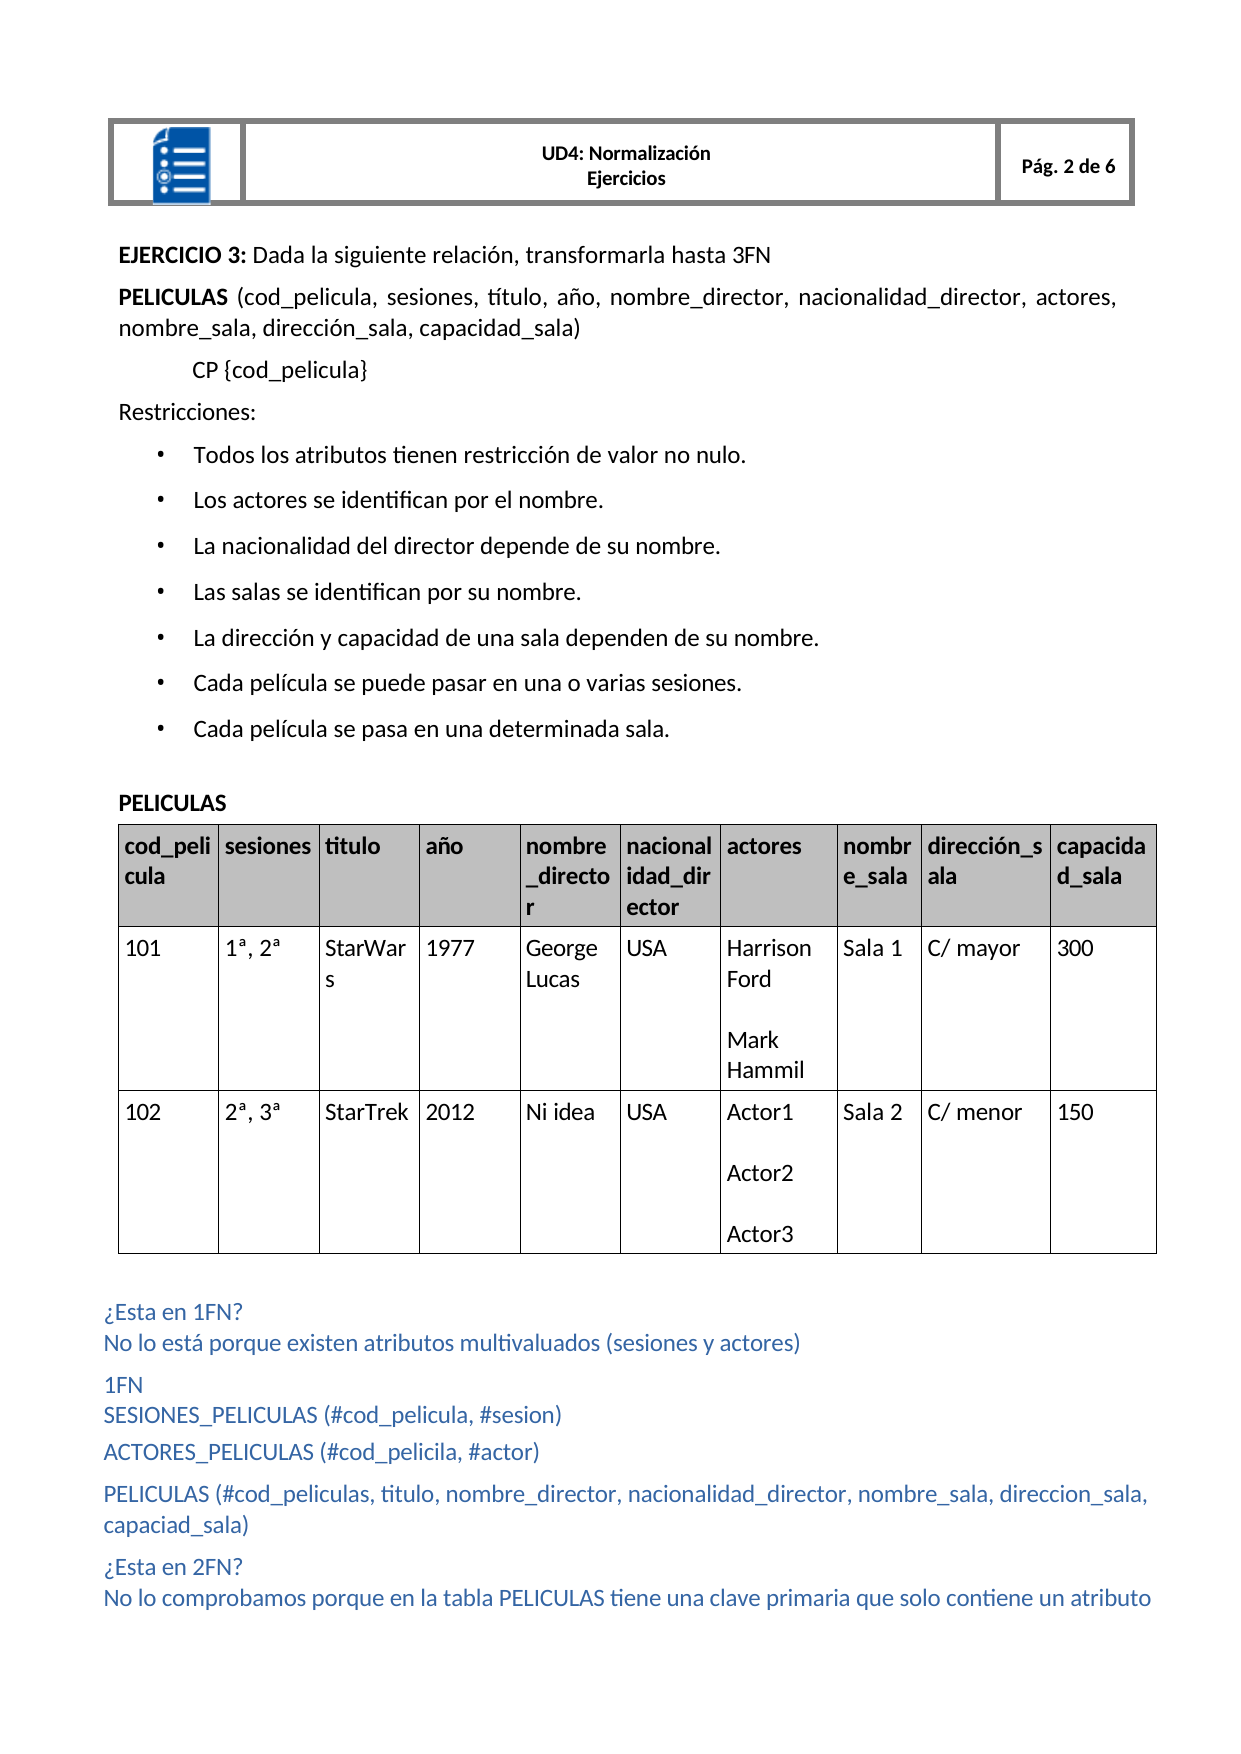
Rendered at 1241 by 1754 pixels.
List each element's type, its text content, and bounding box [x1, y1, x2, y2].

text PELICULAS (cod_pelicula, sesiones, título, año, nombre_director, nacionalidad_director, actores, nombre_sala, dirección_sala, capacidad_sala) [118, 281, 1166, 342]
table_cell 300 [1051, 927, 1156, 1090]
picture [152, 127, 211, 205]
list Las salas se identifican por su nombre. [156, 573, 1166, 607]
list Todos los atributos tienen restricción de valor no nulo. [156, 439, 1166, 469]
table_header dirección_s ala [922, 825, 1050, 926]
list PELICULAS (#cod_peliculas, titulo, nombre_director, nacionalidad_director, nombre_sala, direccion_sala, capaciad_sala) [103, 1478, 1166, 1539]
table_header titulo [320, 825, 419, 926]
table_header sesiones [219, 825, 319, 926]
table_cell C/ menor [922, 1091, 1050, 1253]
table_header cod_peli cula [119, 825, 218, 926]
table_cell George Lucas [521, 927, 620, 1090]
table_header capacida d_sala [1051, 825, 1156, 926]
table_cell Actor1 Actor2 Actor3 [721, 1091, 837, 1253]
table_cell 150 [1051, 1091, 1156, 1253]
text EJERCICIO 3: Dada la siguiente relación, transformarla hasta 3FN [118, 239, 1166, 269]
text CP {cod_pelicula} Restricciones: [118, 354, 368, 427]
table_header nombr e_sala [838, 825, 921, 926]
table_cell StarTrek [320, 1091, 419, 1253]
table_cell 1977 [420, 927, 520, 1090]
table_cell 1ª, 2ª [219, 927, 319, 1090]
list La nacionalidad del director depende de su nombre. [156, 527, 1166, 561]
list SESIONES_PELICULAS (#cod_pelicula, #sesion) [103, 1400, 1166, 1430]
table_header nacional idad_dir ector [621, 825, 720, 926]
table_cell C/ mayor [922, 927, 1050, 1090]
table_cell 2ª, 3ª [219, 1091, 319, 1253]
list Los actores se identifican por el nombre. [156, 481, 1166, 515]
table_cell Sala 2 [838, 1091, 921, 1253]
table_cell 2012 [420, 1091, 520, 1253]
list ¿Esta en 2FN? [103, 1551, 1166, 1582]
table_cell USA [621, 1091, 720, 1253]
list ¿Esta en 1FN? [103, 1296, 1166, 1327]
table_cell Harrison Ford Mark Hammil [721, 927, 837, 1090]
list Cada película se pasa en una determinada sala. [156, 711, 1166, 745]
table_cell StarWar s [320, 927, 419, 1090]
table_cell Ni idea [521, 1091, 620, 1253]
list 1FN [103, 1369, 1166, 1400]
list No lo está porque existen atributos multivaluados (sesiones y actores) [103, 1327, 1166, 1357]
list Cada película se puede pasar en una o varias sesiones. [156, 665, 1166, 699]
table_header año [420, 825, 520, 926]
list La dirección y capacidad de una sala dependen de su nombre. [156, 619, 1166, 653]
table_cell USA [621, 927, 720, 1090]
list No lo comprobamos porque en la tabla PELICULAS tiene una clave primaria que solo contiene un atributo [103, 1582, 1166, 1612]
table_cell 102 [119, 1091, 218, 1253]
table_header nombre _directo r [521, 825, 620, 926]
table_header actores [721, 825, 837, 926]
subtitle PELICULAS [118, 787, 1166, 818]
table_cell 101 [119, 927, 218, 1090]
list ACTORES_PELICULAS (#cod_pelicila, #actor) [103, 1436, 1166, 1467]
table_cell Sala 1 [838, 927, 921, 1090]
